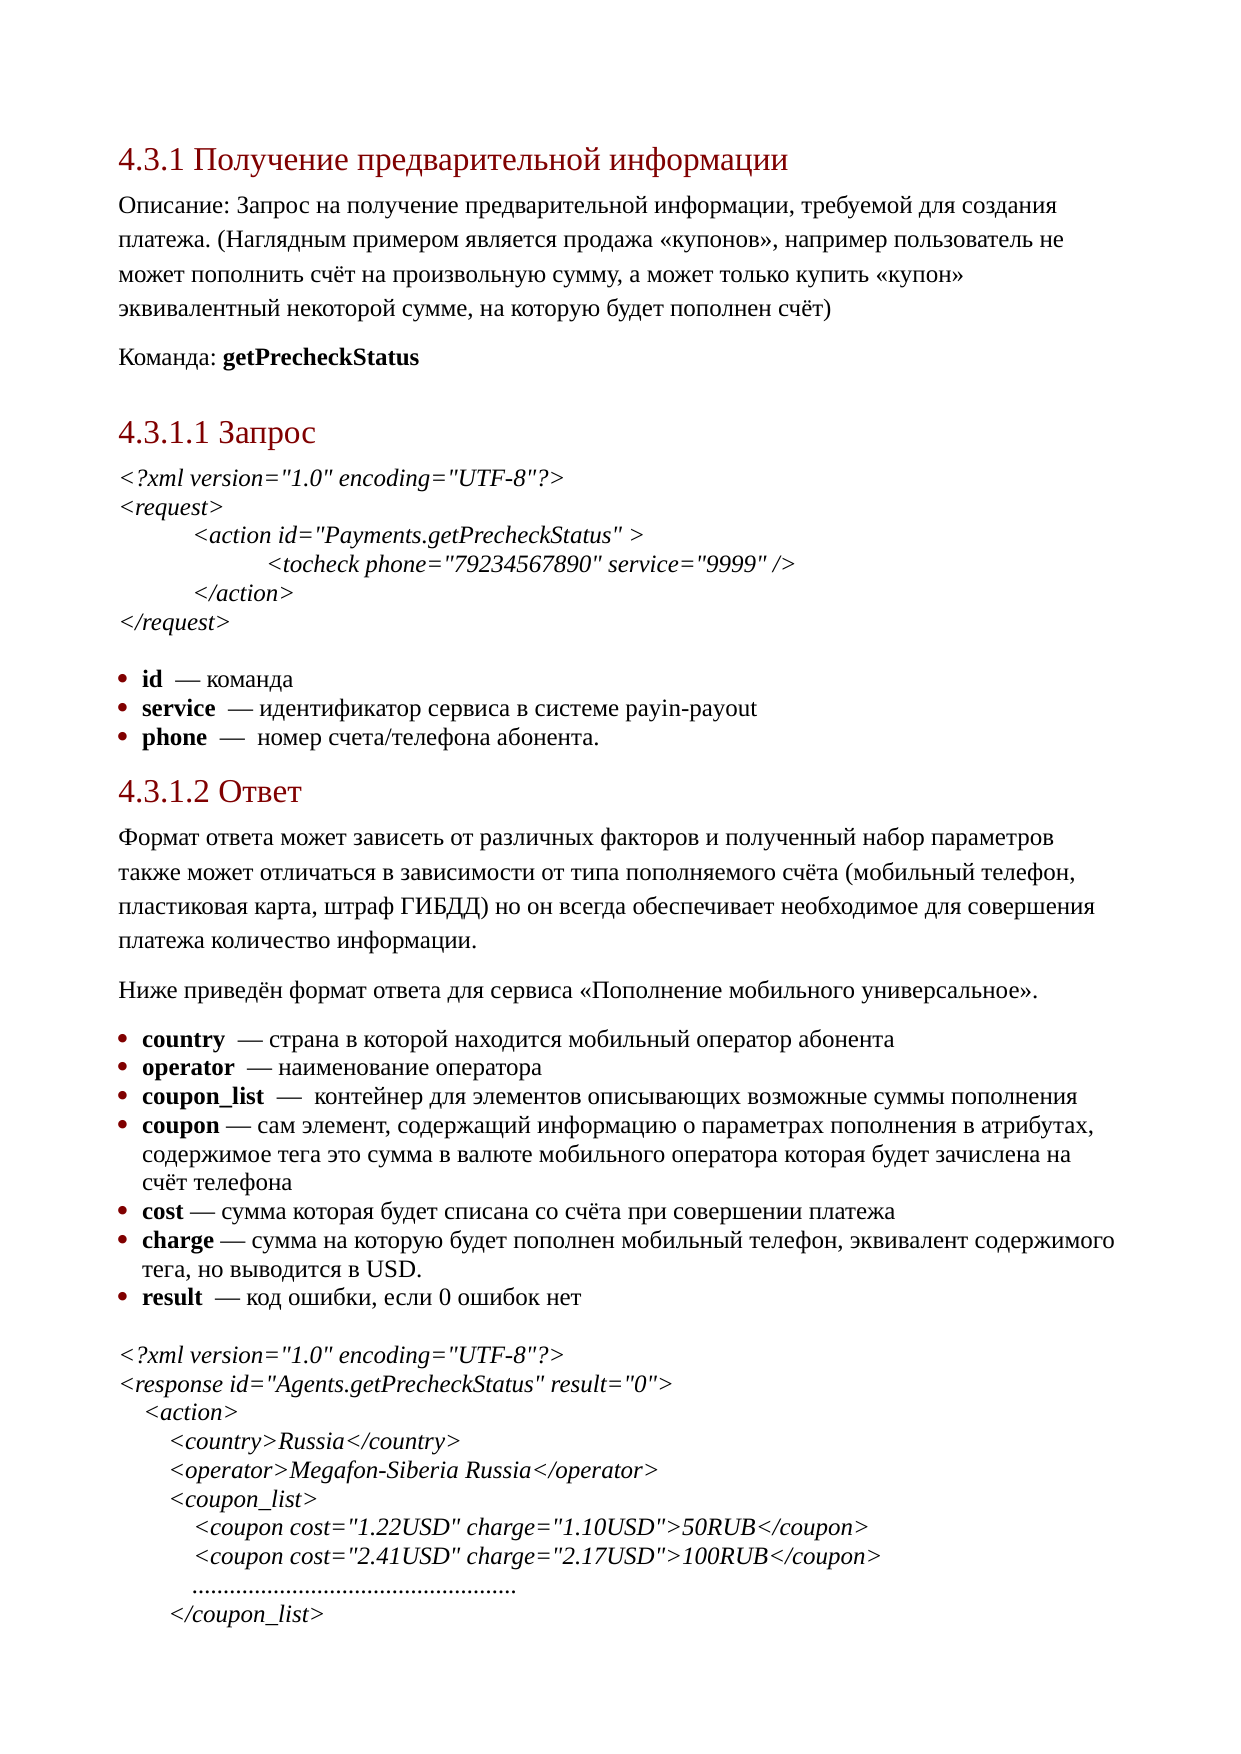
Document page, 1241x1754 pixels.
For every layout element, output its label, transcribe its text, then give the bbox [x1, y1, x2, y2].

subtitle 4.3.1.1 Запрос [118, 412, 1122, 451]
subtitle 4.3.1 Получение предварительной информации [118, 139, 1122, 177]
list result — код ошибки, если 0 ошибок нет [118, 1282, 1122, 1311]
list cost — сумма которая будет списана со счёта при совершении платежа [118, 1196, 1122, 1225]
subtitle 4.3.1.2 Ответ [118, 771, 1122, 810]
list service — идентификатор сервиса в системе payin-payout [118, 693, 1122, 722]
text <?xml version="1.0" encoding="UTF-8"?> [118, 1340, 1122, 1369]
text <action id="Payments.getPrecheckStatus" > [118, 521, 1122, 549]
list country — страна в которой находится мобильный оператор абонента [118, 1024, 1122, 1052]
text Описание: Запрос на получение предварительной информации, требуемой для создания платежа. (Наглядным примером является продажа «купонов», например пользователь не может пополнить счёт на произвольную сумму, а может только купить «купон» эквивалентный некоторой сумме, на которую будет пополнен счёт) [118, 190, 1122, 322]
text <?xml version="1.0" encoding="UTF-8"?> [118, 463, 1122, 492]
text </coupon_list> [118, 1599, 1122, 1627]
list phone — номер счета/телефона абонента. [118, 722, 1122, 751]
text </request> [118, 607, 1122, 636]
text </action> [118, 578, 1122, 607]
text <country>Russia</country> [118, 1426, 1122, 1455]
list id — команда [118, 664, 1122, 693]
text <request> [118, 492, 1122, 521]
list coupon — сам элемент, содержащий информацию о параметрах пополнения в атрибутах, содержимое тега это сумма в валюте мобильного оператора которая будет зачислена на счёт телефона [118, 1110, 1122, 1196]
text <operator>Megafon-Siberia Russia</operator> [118, 1455, 1122, 1484]
text <response id="Agents.getPrecheckStatus" result="0"> [118, 1369, 1122, 1397]
list coupon_list — контейнер для элементов описывающих возможные суммы пополнения [118, 1081, 1122, 1110]
text Команда: getPrecheckStatus [118, 342, 1122, 371]
text Формат ответа может зависеть от различных факторов и полученный набор параметров также может отличаться в зависимости от типа пополняемого счёта (мобильный телефон, пластиковая карта, штраф ГИБДД) но он всегда обеспечивает необходимое для совершения платежа количество информации. [118, 822, 1122, 954]
list charge — сумма на которую будет пополнен мобильный телефон, эквивалент содержимого тега, но выводится в USD. [118, 1225, 1122, 1282]
list operator — наименование оператора [118, 1052, 1122, 1081]
text <action> [118, 1397, 1122, 1426]
text .................................................... [118, 1570, 1122, 1599]
text <coupon cost="1.22USD" charge="1.10USD">50RUB</coupon> [118, 1512, 1122, 1541]
text <coupon_list> [118, 1484, 1122, 1512]
text <tocheck phone="79234567890" service="9999" /> [118, 549, 1122, 578]
text Ниже приведён формат ответа для сервиса «Пополнение мобильного универсальное». [118, 975, 1122, 1003]
text <coupon cost="2.41USD" charge="2.17USD">100RUB</coupon> [118, 1541, 1122, 1570]
